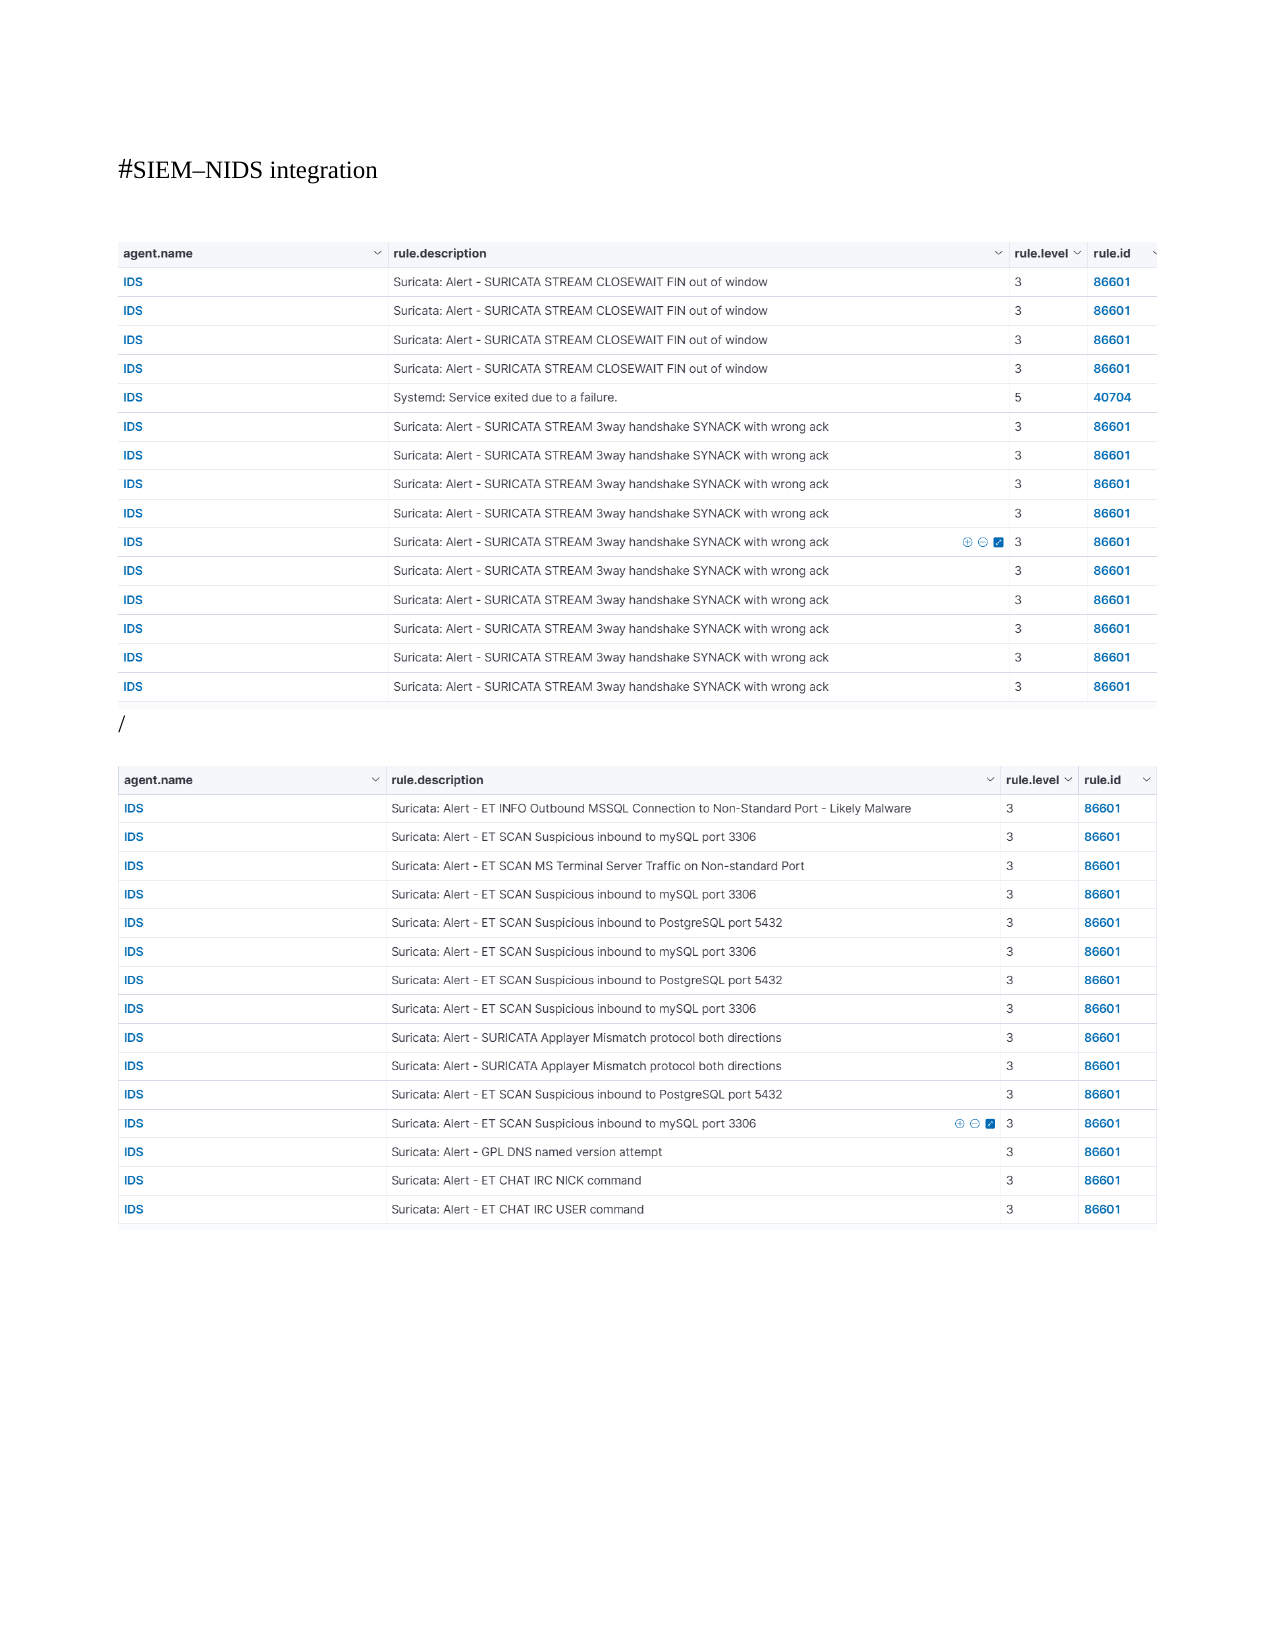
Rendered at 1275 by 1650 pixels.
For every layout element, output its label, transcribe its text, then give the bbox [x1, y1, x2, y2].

text / [118, 709, 1157, 738]
picture [118, 766, 1157, 1231]
text #SIEM–NIDS integration [118, 152, 1157, 185]
picture [118, 242, 1157, 709]
